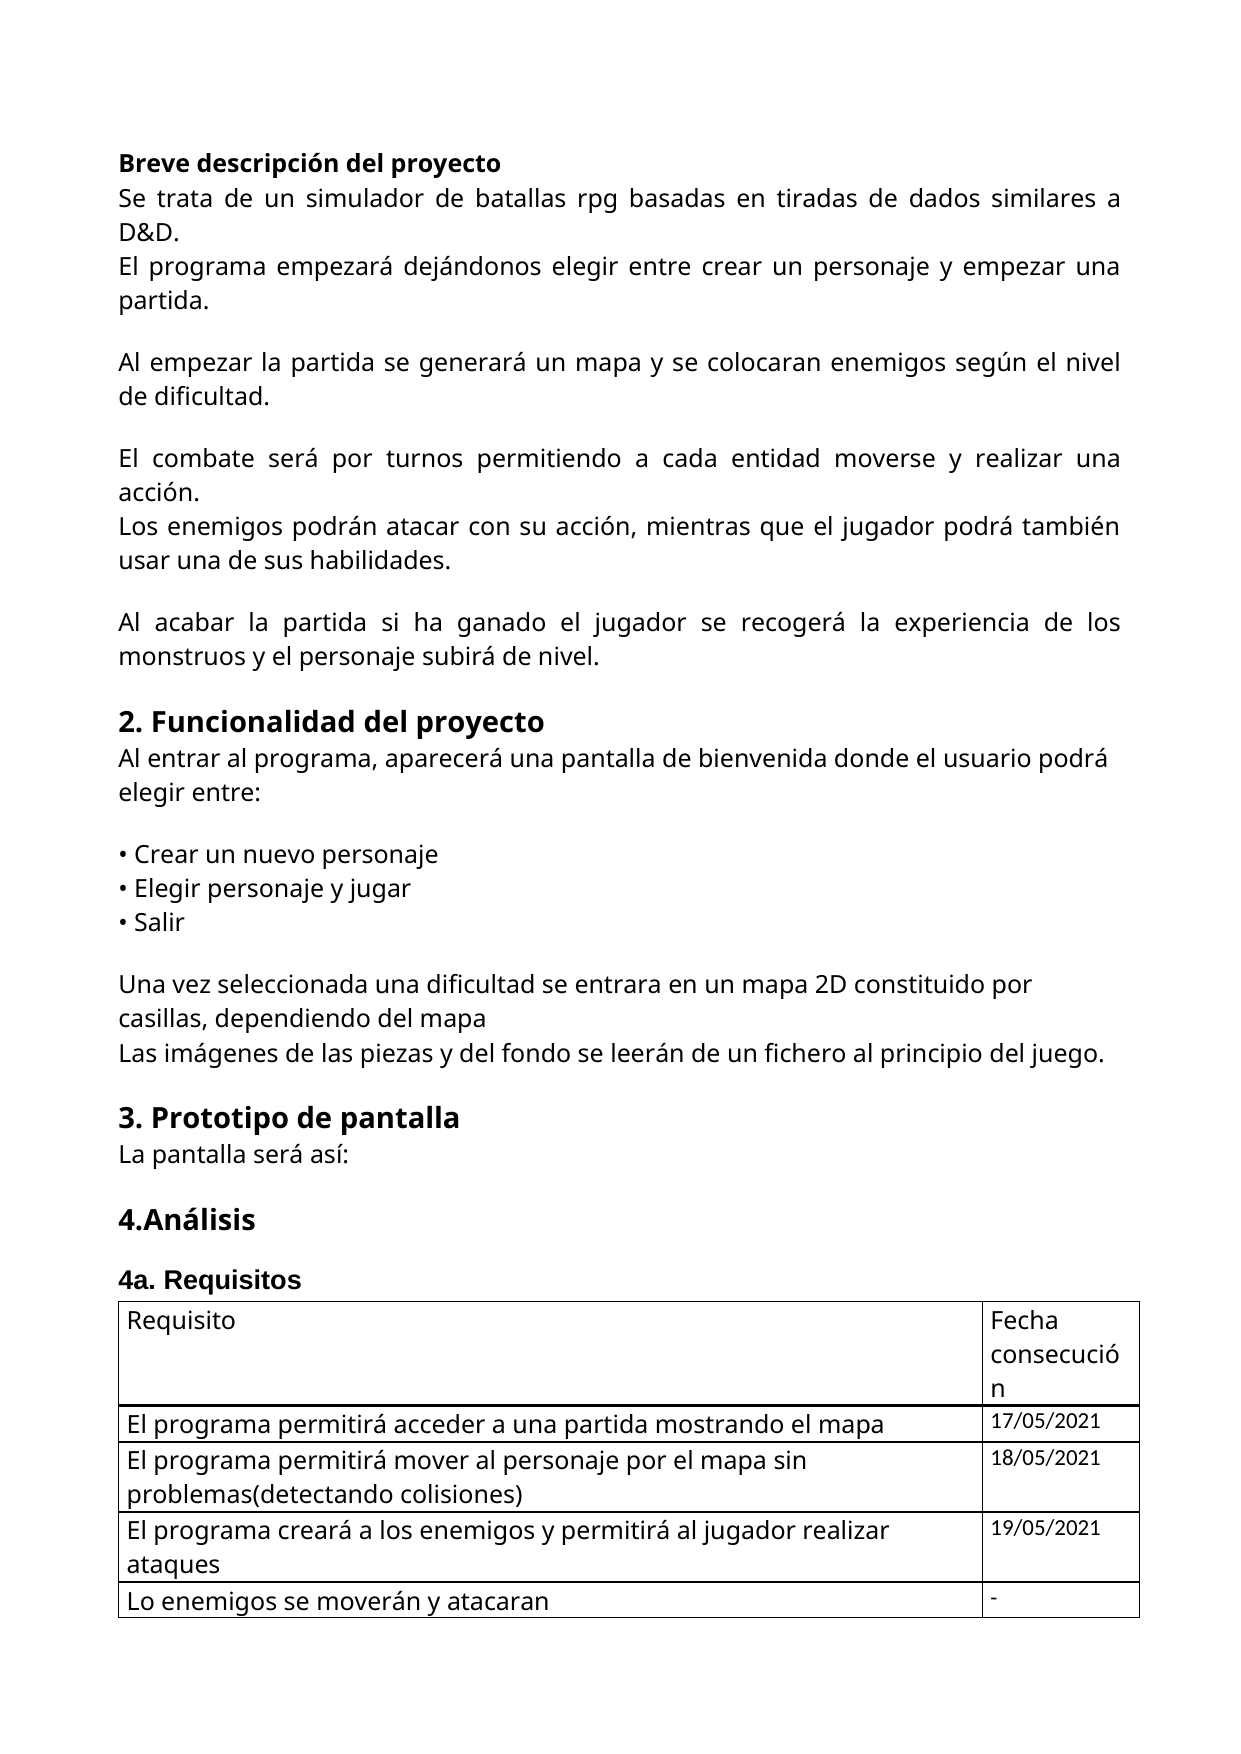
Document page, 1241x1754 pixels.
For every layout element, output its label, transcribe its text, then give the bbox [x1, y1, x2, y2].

text Los enemigos podrán atacar con su acción, mientras que el jugador podrá también usar una de sus habilidades. [118, 509, 1122, 577]
table_cell Lo enemigos se moverán y atacaran [119, 1583, 982, 1617]
text Al empezar la partida se generará un mapa y se colocaran enemigos según el nivel de dificultad. [118, 344, 1122, 413]
table_cell 18/05/2021 [983, 1443, 1139, 1511]
text • Salir [118, 905, 1122, 939]
table_header Fecha consecución [983, 1302, 1139, 1404]
table_header Requisito [119, 1302, 982, 1404]
table_cell - [983, 1583, 1139, 1617]
text La pantalla será así: [118, 1137, 1122, 1171]
text Se trata de un simulador de batallas rpg basadas en tiradas de dados similares a D&D. [118, 180, 1122, 248]
text Al entrar al programa, aparecerá una pantalla de bienvenida donde el usuario podrá elegir entre: [118, 741, 1122, 809]
table_cell 17/05/2021 [983, 1407, 1139, 1441]
text Las imágenes de las piezas y del fondo se leerán de un fichero al principio del juego. [118, 1035, 1122, 1069]
text El combate será por turnos permitiendo a cada entidad moverse y realizar una acción. [118, 441, 1122, 509]
text 4.Análisis [118, 1199, 1122, 1239]
table_cell El programa permitirá mover al personaje por el mapa sin problemas(detectando colisiones) [119, 1443, 982, 1511]
table_cell 19/05/2021 [983, 1513, 1139, 1581]
text El programa empezará dejándonos elegir entre crear un personaje y empezar una partida. [118, 248, 1122, 316]
text 3. Prototipo de pantalla [118, 1097, 1122, 1137]
text Breve descripción del proyecto [118, 146, 1122, 180]
text 4a. Requisitos [118, 1264, 1122, 1295]
text 2. Funcionalidad del proyecto [118, 701, 1122, 741]
table_cell El programa creará a los enemigos y permitirá al jugador realizar ataques [119, 1513, 982, 1581]
text • Crear un nuevo personaje [118, 837, 1122, 871]
text Una vez seleccionada una dificultad se entrara en un mapa 2D constituido por casillas, dependiendo del mapa [118, 967, 1122, 1035]
table_cell El programa permitirá acceder a una partida mostrando el mapa [119, 1407, 982, 1441]
text • Elegir personaje y jugar [118, 871, 1122, 905]
text Al acabar la partida si ha ganado el jugador se recogerá la experiencia de los monstruos y el personaje subirá de nivel. [118, 605, 1122, 673]
